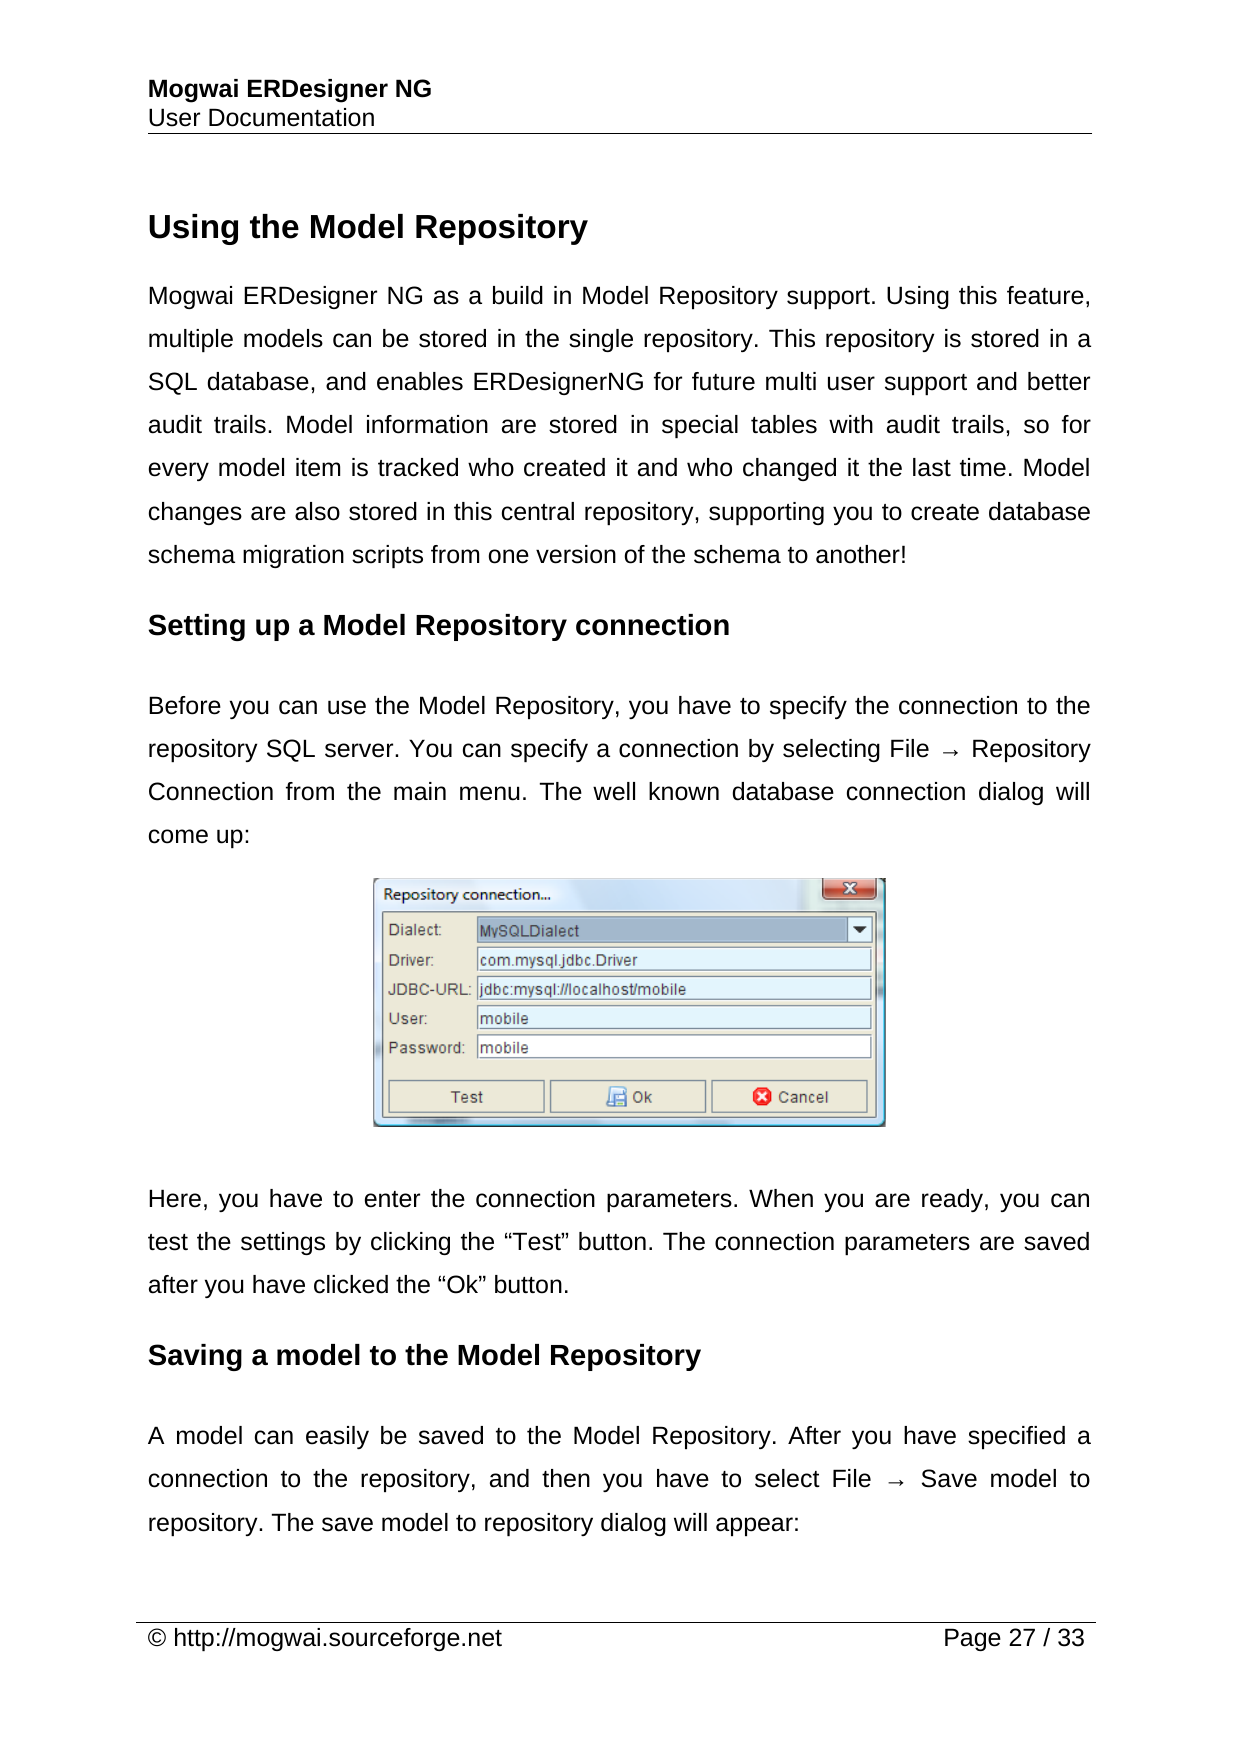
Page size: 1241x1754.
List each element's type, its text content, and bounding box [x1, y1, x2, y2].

subtitle Using the Model Repository [148, 207, 1092, 246]
text Here, you have to enter the connection parameters. When you are ready, you can test the settings by clicking the “Test” button. The connection parameters are saved after you have clicked the “Ok” button. [148, 1184, 1092, 1299]
text Before you can use the Model Repository, you have to specify the connection to the repository SQL server. You can specify a connection by selecting File → Repository Connection from the main menu. The well known database connection dialog will come up: [148, 691, 1092, 849]
text Mogwai ERDesigner NG as a build in Model Repository support. Using this feature, multiple models can be stored in the single repository. This repository is stored in a SQL database, and enables ERDesignerNG for future multi user support and better audit trails. Model information are stored in special tables with audit trails, so for every model item is tracked who created it and who changed it the last time. Model changes are also stored in this central repository, supporting you to create database schema migration scripts from one version of the schema to another! [148, 281, 1092, 568]
picture [373, 878, 886, 1127]
text A model can easily be saved to the Model Repository. After you have specified a connection to the repository, and then you have to select File → Save model to repository. The save model to repository dialog will appear: [148, 1421, 1092, 1536]
subtitle Saving a model to the Model Repository [148, 1338, 1092, 1372]
subtitle Setting up a Model Repository connection [148, 608, 1092, 641]
